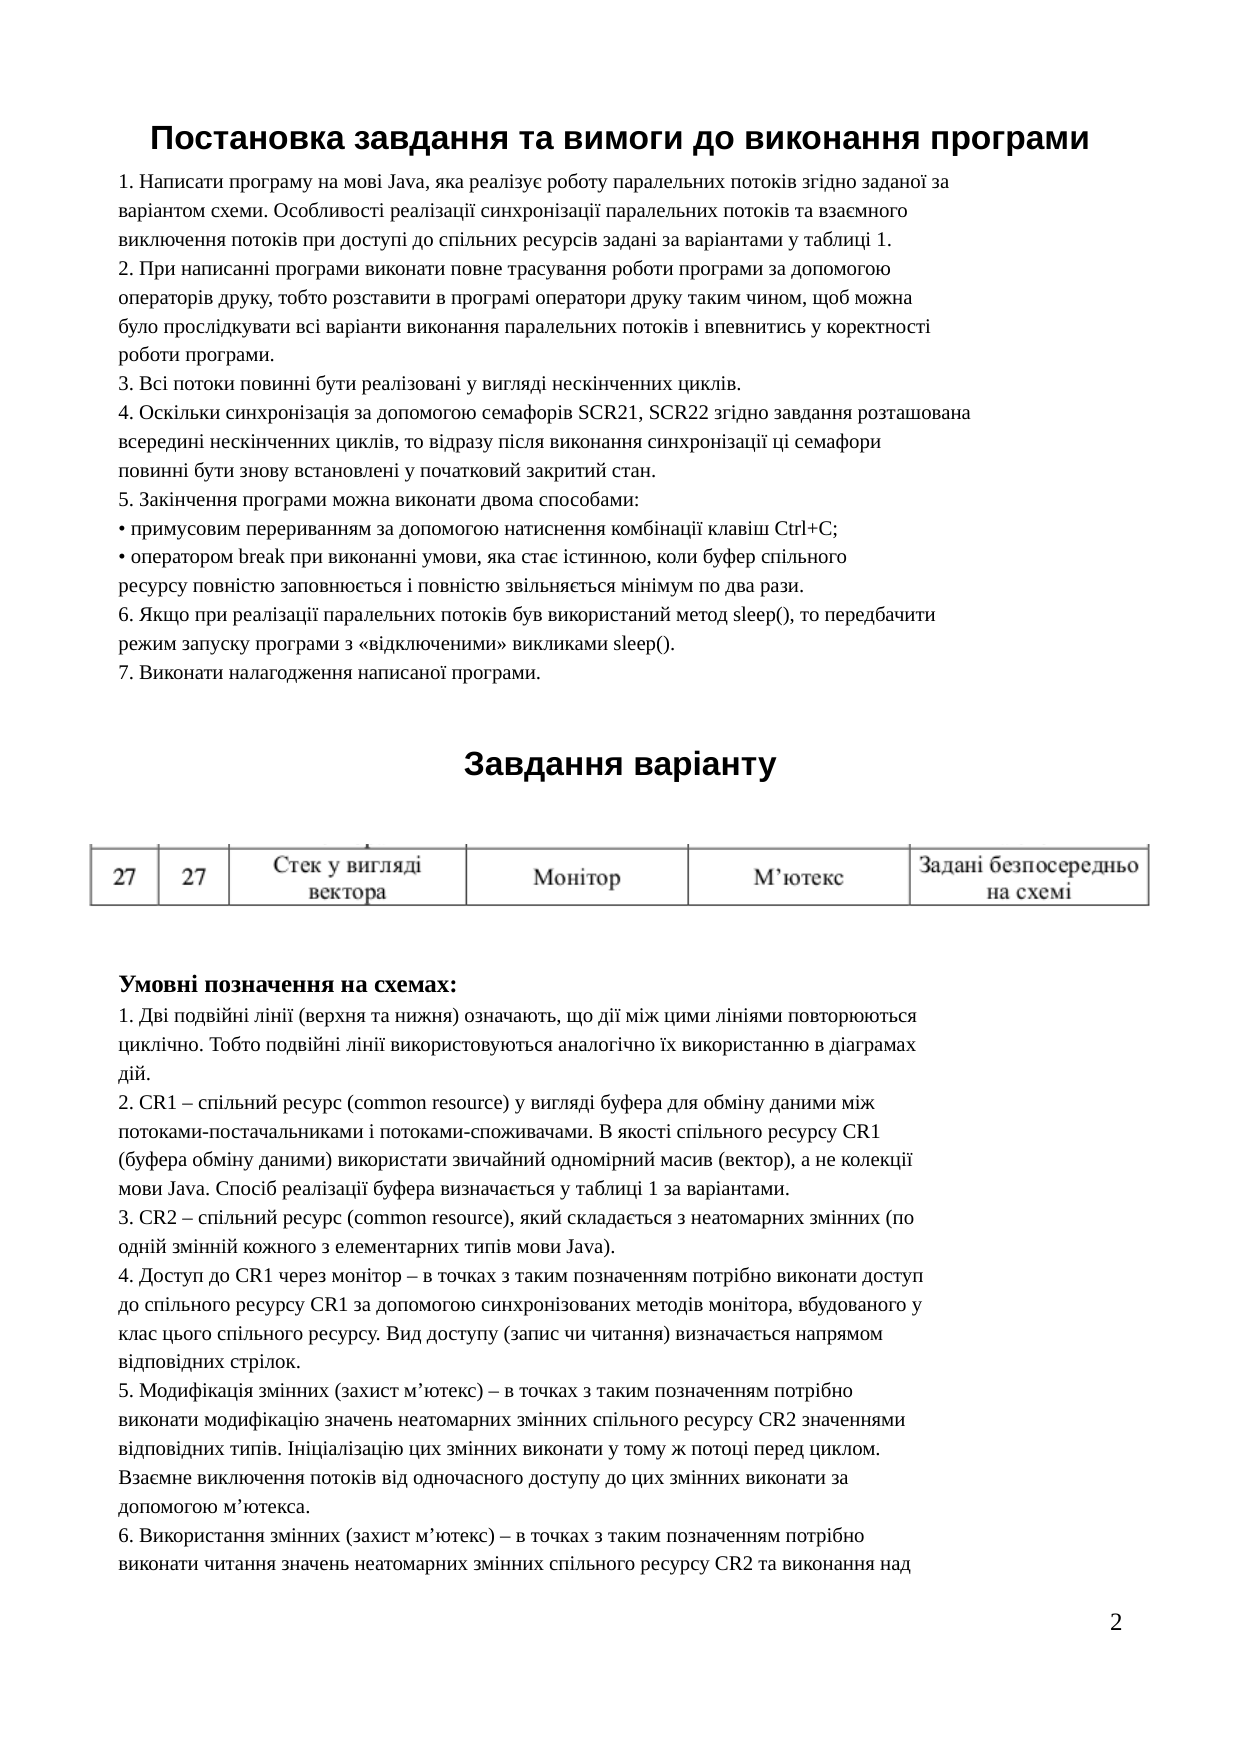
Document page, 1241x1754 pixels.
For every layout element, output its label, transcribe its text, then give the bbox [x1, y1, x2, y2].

text Умовні позначення на схемах: [118, 969, 1122, 997]
subtitle Постановка завдання та вимоги до виконання програми [118, 118, 1122, 157]
text повинні бути знову встановлені у початковий закритий стан. [118, 458, 1122, 482]
text 6. Використання змінних (захист м’ютекс) – в точках з таким позначенням потрібно [118, 1522, 1122, 1547]
text 6. Якщо при реалізації паралельних потоків був використаний метод sleep(), то передбачити [118, 602, 1122, 626]
text ресурсу повністю заповнюється і повністю звільняється мінімум по два рази. [118, 573, 1122, 597]
picture [84, 862, 1156, 914]
text 1. Написати програму на мові Java, яка реалізує роботу паралельних потоків згідно заданої за [118, 169, 1122, 193]
text • примусовим перериванням за допомогою натиснення комбінації клавіш Ctrl+C; [118, 516, 1122, 539]
text 7. Виконати налагодження написаної програми. [118, 660, 1122, 684]
text 2. При написанні програми виконати повне трасування роботи програми за допомогою [118, 256, 1122, 280]
text 5. Модифікація змінних (захист м’ютекс) – в точках з таким позначенням потрібно [118, 1378, 1122, 1402]
text одній змінній кожного з елементарних типів мови Java). [118, 1234, 1122, 1258]
text дій. [118, 1061, 1122, 1085]
text 4. Оскільки синхронізація за допомогою семафорів SCR21, SCR22 згідно завдання розташована [118, 400, 1122, 424]
text варіантом схеми. Особливості реалізації синхронізації паралельних потоків та взаємного [118, 198, 1122, 222]
text потоками-постачальниками і потоками-споживачами. В якості cпільного ресурсу CR1 [118, 1118, 1122, 1143]
subtitle Завдання варіанту [118, 744, 1122, 783]
text виконати модифікацію значень неатомарних змінних спільного ресурсу CR2 значеннями [118, 1407, 1122, 1431]
text циклічно. Тобто подвійні лінії використовуються аналогічно їх використанню в діаграмах [118, 1032, 1122, 1056]
text відповідних типів. Ініціалізацію цих змінних виконати у тому ж потоці перед циклом. [118, 1436, 1122, 1460]
text було прослідкувати всі варіанти виконання паралельних потоків і впевнитись у коректності [118, 313, 1122, 338]
text • оператором break при виконанні умови, яка стає істинною, коли буфер спільного [118, 544, 1122, 568]
text 3. CR2 – спільний ресурс (common resource), який складається з неатомарних змінних (по [118, 1205, 1122, 1229]
text виконати читання значень неатомарних змінних спільного ресурсу CR2 та виконання над [118, 1551, 1122, 1575]
text операторів друку, тобто розставити в програмі оператори друку таким чином, щоб можна [118, 285, 1122, 309]
text всередині нескінченних циклів, то відразу після виконання синхронізації ці семафори [118, 429, 1122, 453]
text мови Java. Спосіб реалізації буфера визначається у таблиці 1 за варіантами. [118, 1176, 1122, 1200]
text режим запуску програми з «відключеними» викликами sleep(). [118, 631, 1122, 655]
text до спільного ресурсу CR1 за допомогою синхронізованих методів монітора, вбудованого у [118, 1292, 1122, 1316]
text Взаємне виключення потоків від одночасного доступу до цих змінних виконати за [118, 1465, 1122, 1489]
text 4. Доступ до CR1 через монітор – в точках з таким позначенням потрібно виконати доступ [118, 1263, 1122, 1287]
text виключення потоків при доступі до спільних ресурсів задані за варіантами у таблиці 1. [118, 227, 1122, 251]
text роботи програми. [118, 342, 1122, 366]
text 2. CR1 – спільний ресурс (common resource) у вигляді буфера для обміну даними між [118, 1090, 1122, 1114]
text (буфера обміну даними) використати звичайний одномірний масив (вектор), а не колекції [118, 1147, 1122, 1171]
text 5. Закінчення програми можна виконати двома способами: [118, 487, 1122, 511]
text 1. Дві подвійні лінії (верхня та нижня) означають, що дії між цими лініями повторюються [118, 1003, 1122, 1027]
text відповідних стрілок. [118, 1349, 1122, 1373]
text клас цього спільного ресурсу. Вид доступу (запис чи читання) визначається напрямом [118, 1321, 1122, 1344]
text 3. Всі потоки повинні бути реалізовані у вигляді нескінченних циклів. [118, 371, 1122, 395]
text допомогою м’ютекса. [118, 1494, 1122, 1518]
